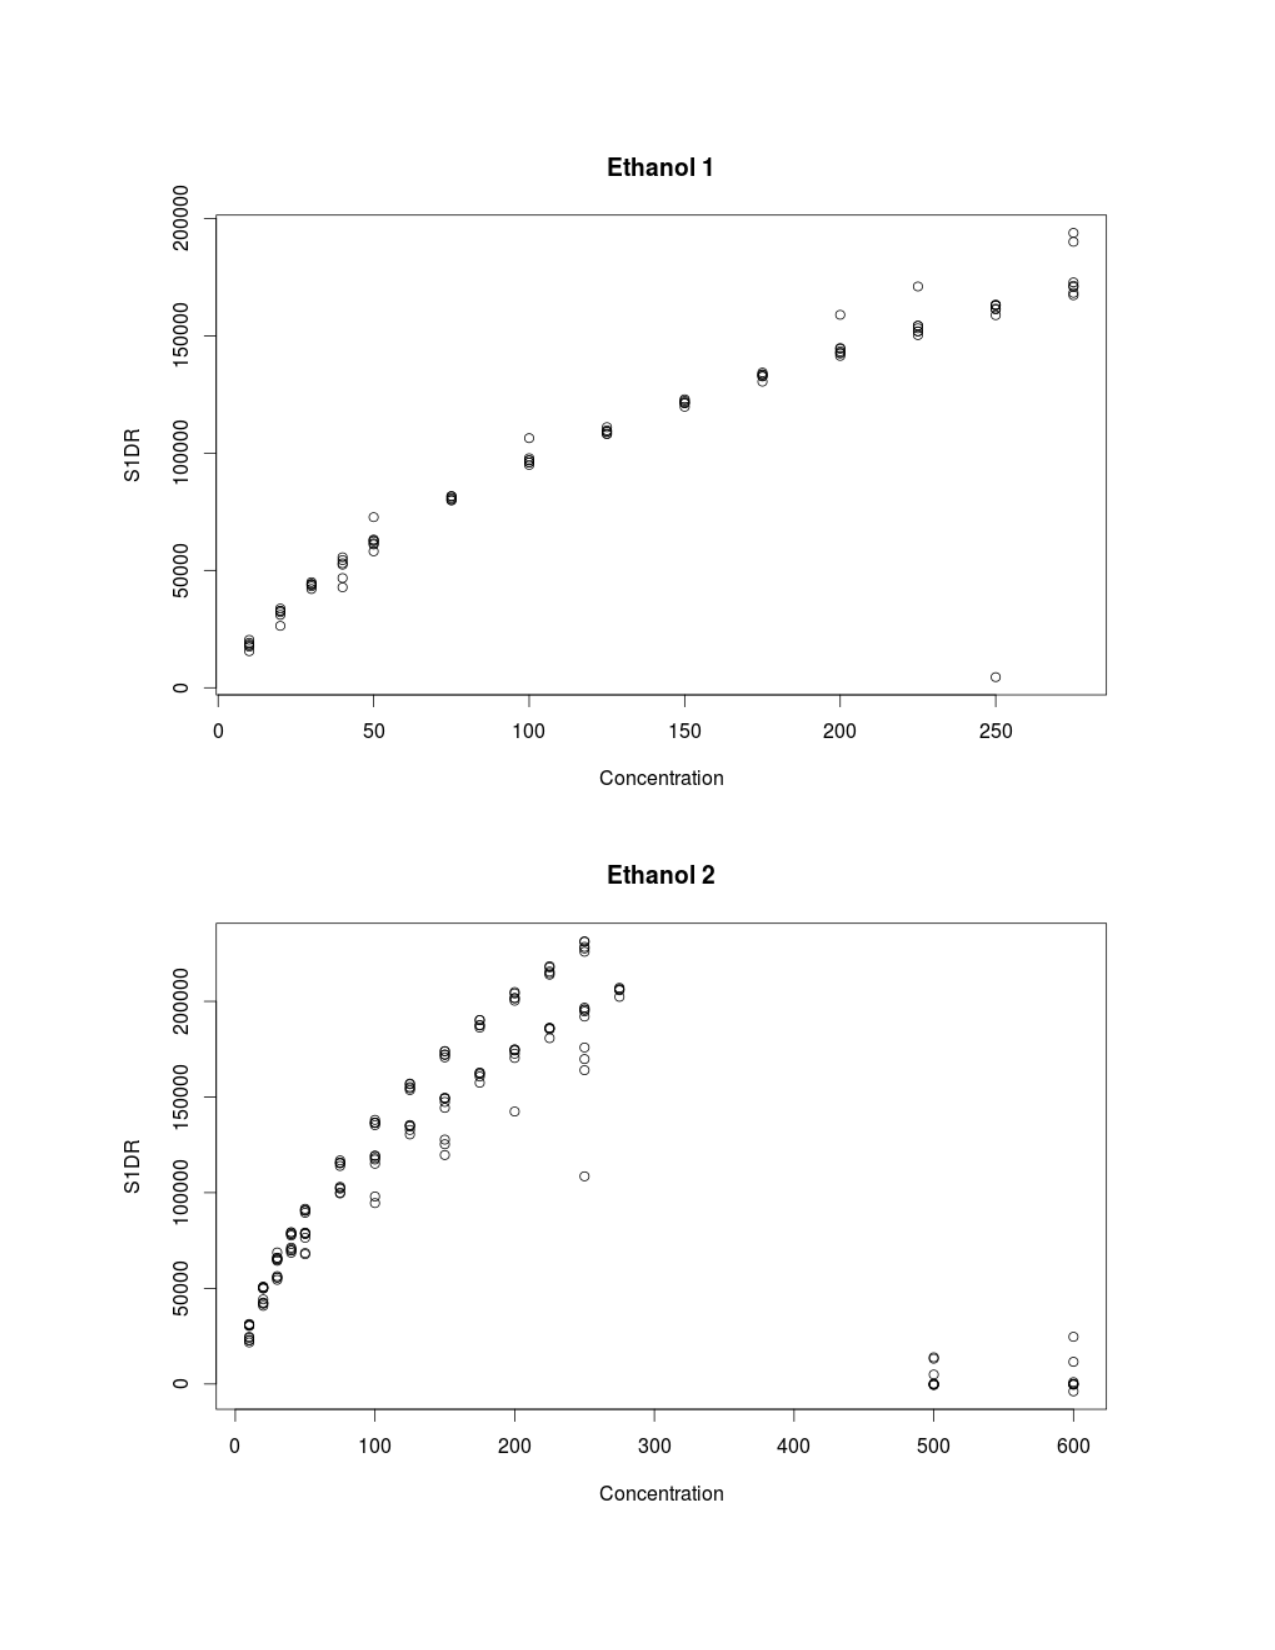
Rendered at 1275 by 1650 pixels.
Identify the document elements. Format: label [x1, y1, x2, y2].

picture [118, 825, 1157, 1532]
picture [118, 118, 1157, 816]
